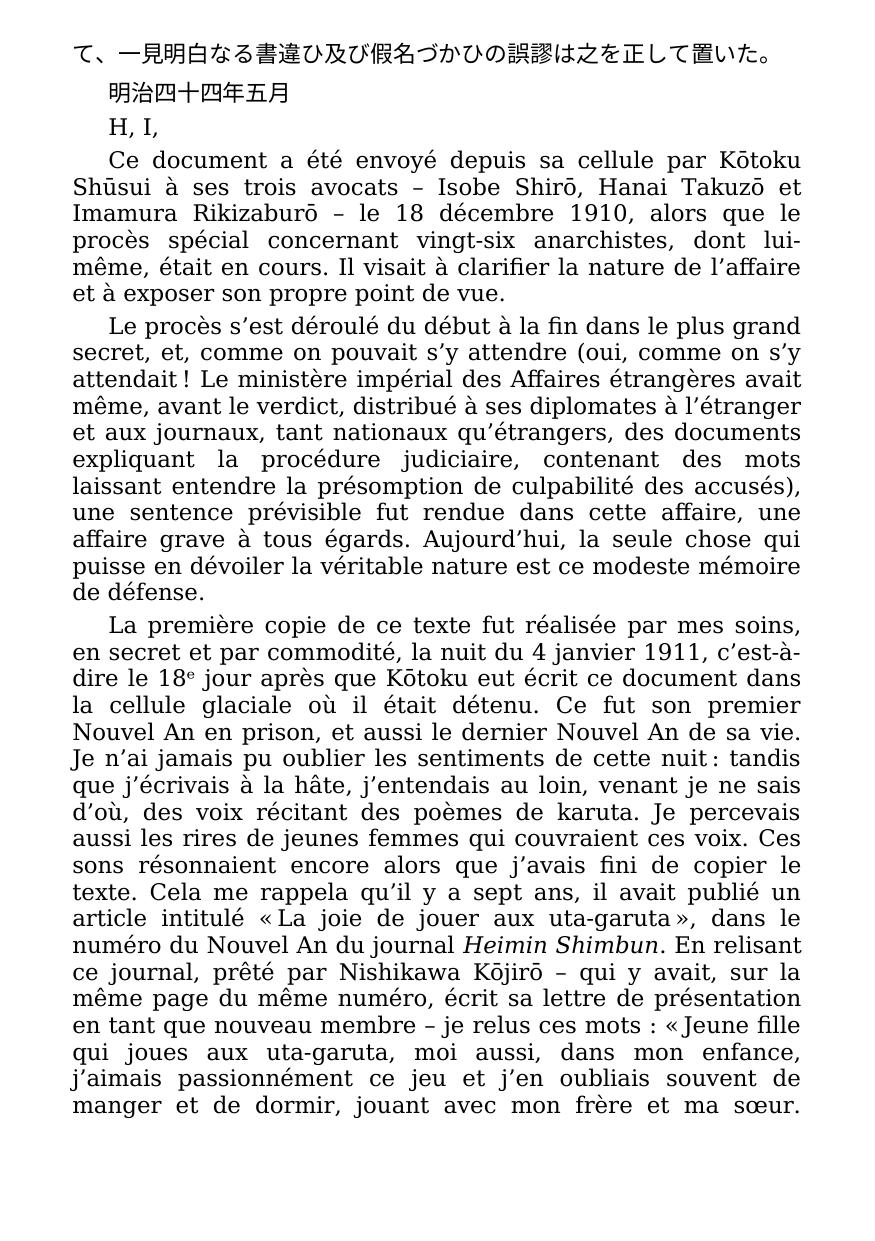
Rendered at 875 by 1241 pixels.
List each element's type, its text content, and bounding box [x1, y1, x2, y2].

text Ce document a été envoyé depuis sa cellule par Kōtoku Shūsui à ses trois avocats – Isobe Shirō, Hanai Takuzō et Imamura Rikizaburō – le 18 décembre 1910, alors que le procès spécial concernant vingt-six anarchistes, dont lui-même, était en cours. Il visait à clarifier la nature de l’affaire et à exposer son propre point de vue. [72, 147, 802, 307]
text Le procès s’est déroulé du début à la fin dans le plus grand secret, et, comme on pouvait s’y attendre (oui, comme on s’y attendait ! Le ministère impérial des Affaires étrangères avait même, avant le verdict, distribué à ses diplomates à l’étranger et aux journaux, tant nationaux qu’étrangers, des documents expliquant la procédure judiciaire, contenant des mots laissant entendre la présomption de culpabilité des accusés), une sentence prévisible fut rendue dans cette affaire, une affaire grave à tous égards. Aujourd’hui, la seule chose qui puisse en dévoiler la véritable nature est ce modeste mémoire de défense. [72, 313, 802, 606]
text て、一見明白なる書違ひ及び假名づかひの誤謬は之を正して置いた。 [72, 36, 802, 69]
text 明治四十四年五月 [72, 75, 802, 108]
text La première copie de ce texte fut réalisée par mes soins, en secret et par commodité, la nuit du 4 janvier 1911, c’est-à-dire le 18ᵉ jour après que Kōtoku eut écrit ce document dans la cellule glaciale où il était détenu. Ce fut son premier Nouvel An en prison, et aussi le dernier Nouvel An de sa vie. Je n’ai jamais pu oublier les sentiments de cette nuit : tandis que j’écrivais à la hâte, j’entendais au loin, venant je ne sais d’où, des voix récitant des poèmes de karuta. Je percevais aussi les rires de jeunes femmes qui couvraient ces voix. Ces sons résonnaient encore alors que j’avais fini de copier le texte. Cela me rappela qu’il y a sept ans, il avait publié un article intitulé « La joie de jouer aux uta-garuta », dans le numéro du Nouvel An du journal Heimin Shimbun. En relisant ce journal, prêté par Nishikawa Kōjirō – qui y avait, sur la même page du même numéro, écrit sa lettre de présentation en tant que nouveau membre – je relus ces mots : « Jeune fille qui joues aux uta-garuta, moi aussi, dans mon enfance, j’aimais passionnément ce jeu et j’en oubliais souvent de manger et de dormir, jouant avec mon frère et ma sœur. [72, 612, 802, 1119]
text H, I, [72, 114, 802, 141]
